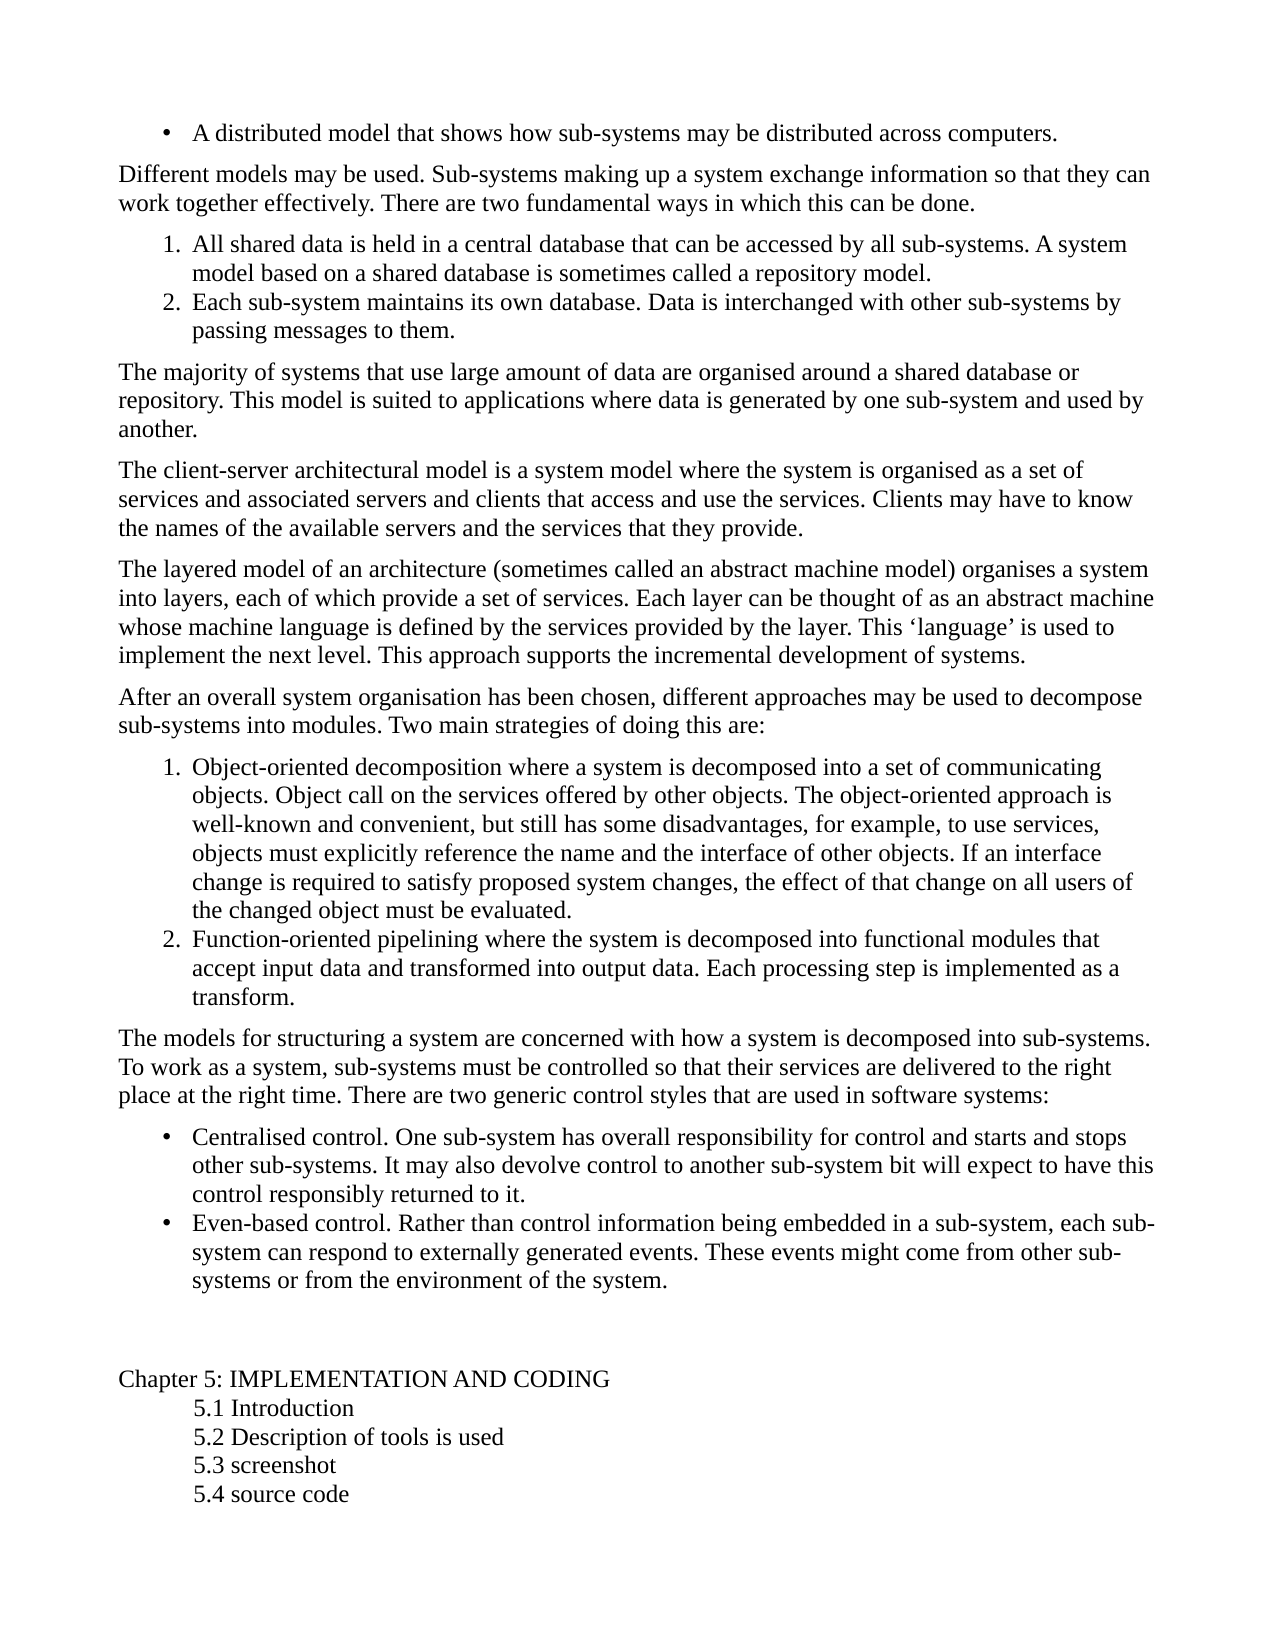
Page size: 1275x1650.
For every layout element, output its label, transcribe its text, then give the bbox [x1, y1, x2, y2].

text After an overall system organisation has been chosen, different approaches may be used to decompose sub-systems into modules. Two main strategies of doing this are: [118, 682, 1157, 739]
list source code [193, 1479, 1157, 1508]
list Description of tools is used [193, 1422, 1157, 1451]
list Introduction [193, 1393, 1157, 1422]
list Centralised control. One sub-system has overall responsibility for control and starts and stops other sub-systems. It may also devolve control to another sub-system bit will expect to have this control responsibly returned to it. [162, 1122, 1157, 1208]
list A distributed model that shows how sub-systems may be distributed across computers. [162, 118, 1157, 147]
text The models for structuring a system are concerned with how a system is decomposed into sub-systems. To work as a system, sub-systems must be controlled so that their services are delivered to the right place at the right time. There are two generic control styles that are used in software systems: [118, 1023, 1157, 1109]
list All shared data is held in a central database that can be accessed by all sub-systems. A system model based on a shared database is sometimes called a repository model. [162, 229, 1157, 287]
list Function-oriented pipelining where the system is decomposed into functional modules that accept input data and transformed into output data. Each processing step is implemented as a transform. [162, 924, 1157, 1011]
list Each sub-system maintains its own database. Data is interchanged with other sub-systems by passing messages to them. [162, 287, 1157, 344]
text The client-server architectural model is a system model where the system is organised as a set of services and associated servers and clients that access and use the services. Clients may have to know the names of the available servers and the services that they provide. [118, 456, 1157, 542]
text The layered model of an architecture (sometimes called an abstract machine model) organises a system into layers, each of which provide a set of services. Each layer can be thought of as an abstract machine whose machine language is defined by the services provided by the layer. This ‘language’ is used to implement the next level. This approach supports the incremental development of systems. [118, 554, 1157, 669]
text The majority of systems that use large amount of data are organised around a shared database or repository. This model is suited to applications where data is generated by one sub-system and used by another. [118, 357, 1157, 443]
list Even-based control. Rather than control information being embedded in a sub-system, each sub-system can respond to externally generated events. These events might come from other sub-systems or from the environment of the system. [162, 1208, 1157, 1294]
list screenshot [193, 1451, 1157, 1479]
text Chapter 5: IMPLEMENTATION AND CODING [118, 1364, 1157, 1393]
list Object-oriented decomposition where a system is decomposed into a set of communicating objects. Object call on the services offered by other objects. The object-oriented approach is well-known and convenient, but still has some disadvantages, for example, to use services, objects must explicitly reference the name and the interface of other objects. If an interface change is required to satisfy proposed system changes, the effect of that change on all users of the changed object must be evaluated. [162, 752, 1157, 924]
text Different models may be used. Sub-systems making up a system exchange information so that they can work together effectively. There are two fundamental ways in which this can be done. [118, 159, 1157, 217]
